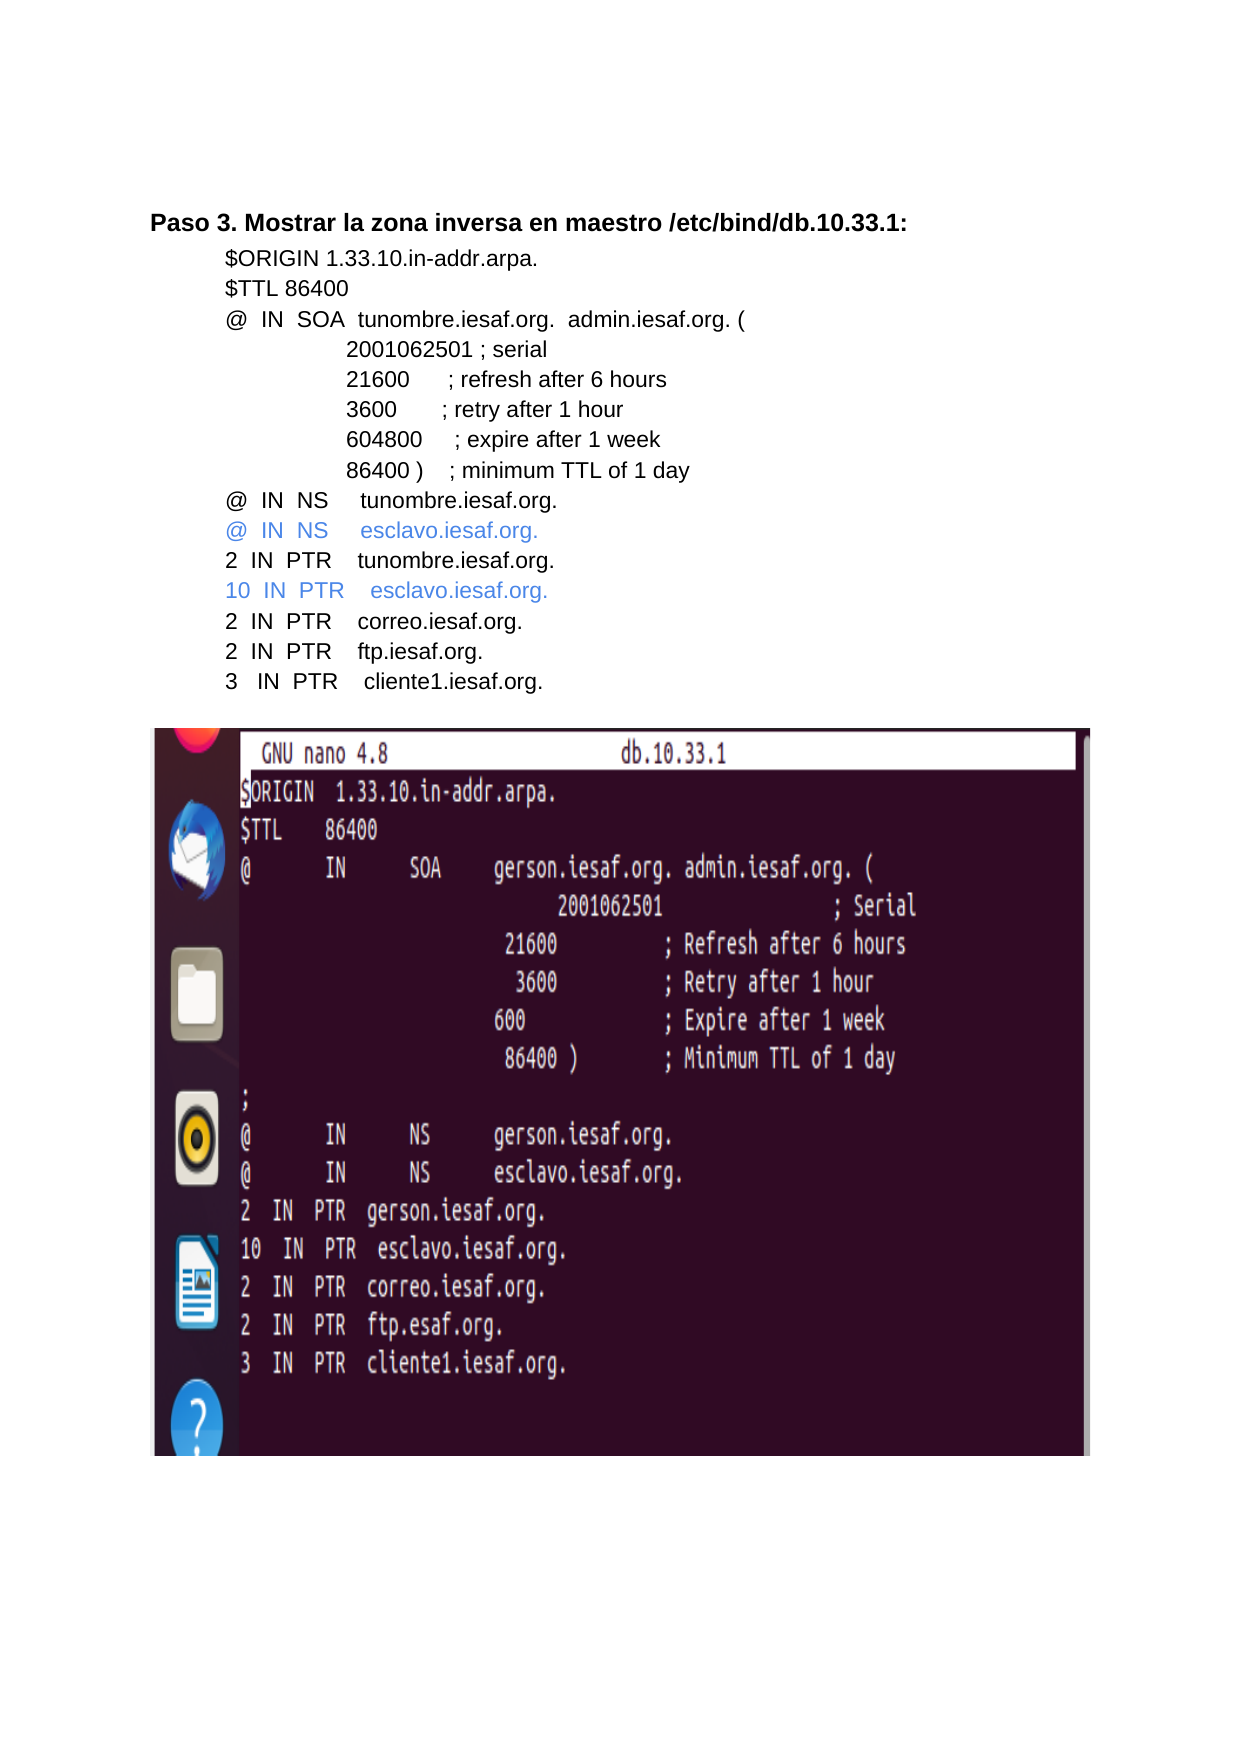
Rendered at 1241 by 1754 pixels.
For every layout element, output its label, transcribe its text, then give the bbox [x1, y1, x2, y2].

text 2 IN PTR tunombre.iesaf.org. [225, 547, 1090, 574]
text @ IN NS esclavo.iesaf.org. [225, 517, 1090, 543]
text 2 IN PTR ftp.iesaf.org. [225, 638, 1090, 664]
text 2001062501 ; serial [225, 336, 1090, 362]
text 10 IN PTR esclavo.iesaf.org. [225, 577, 1090, 604]
text 2 IN PTR correo.iesaf.org. [225, 608, 1090, 634]
text $ORIGIN 1.33.10.in-addr.arpa. [225, 245, 1090, 272]
text 21600 ; refresh after 6 hours [225, 366, 1090, 392]
text @ IN SOA tunombre.iesaf.org. admin.iesaf.org. ( [225, 306, 1090, 332]
text 86400 ) ; minimum TTL of 1 day [225, 457, 1090, 483]
text 3 IN PTR cliente1.iesaf.org. [225, 668, 1090, 694]
picture [150, 728, 1091, 1456]
subtitle Paso 3. Mostrar la zona inversa en maestro /etc/bind/db.10.33.1: [150, 208, 1090, 237]
text 604800 ; expire after 1 week [225, 426, 1090, 453]
text 3600 ; retry after 1 hour [225, 396, 1090, 423]
text $TTL 86400 [225, 275, 1090, 302]
text @ IN NS tunombre.iesaf.org. [225, 487, 1090, 513]
